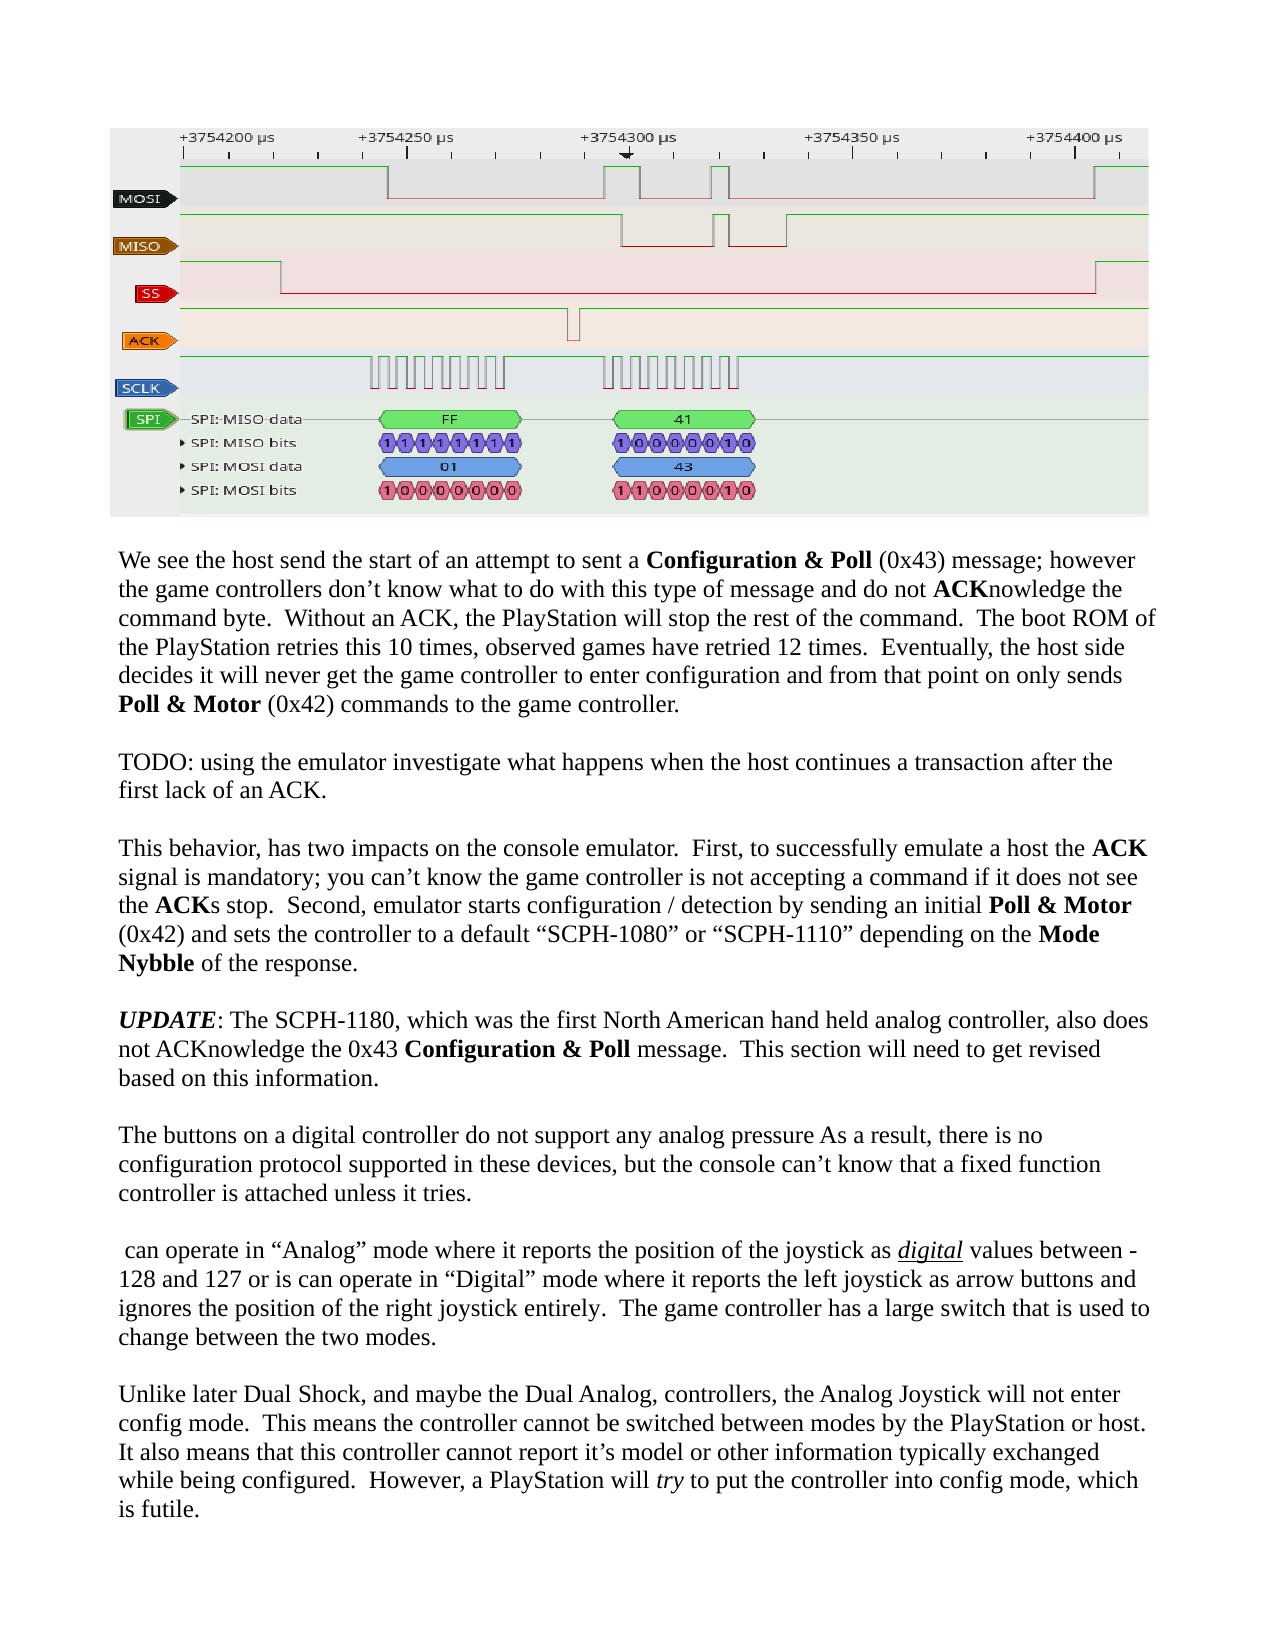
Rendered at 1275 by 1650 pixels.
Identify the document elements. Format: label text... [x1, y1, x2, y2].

text We see the host send the start of an attempt to sent a Configuration & Poll (0x43) message; however the game controllers don’t know what to do with this type of message and do not ACKnowledge the command byte. Without an ACK, the PlayStation will stop the rest of the command. The boot ROM of the PlayStation retries this 10 times, observed games have retried 12 times. Eventually, the host side decides it will never get the game controller to enter configuration and from that point on only sends Poll & Motor (0x42) commands to the game controller. [118, 546, 1157, 718]
text UPDATE: The SCPH-1180, which was the first North American hand held analog controller, also does not ACKnowledge the 0x43 Configuration & Poll message. This section will need to get revised based on this information. [118, 1006, 1157, 1092]
text can operate in “Analog” mode where it reports the position of the joystick as digital values between -128 and 127 or is can operate in “Digital” mode where it reports the left joystick as arrow buttons and ignores the position of the right joystick entirely. The game controller has a large switch that is used to change between the two modes. [118, 1236, 1157, 1351]
text Unlike later Dual Shock, and maybe the Dual Analog, controllers, the Analog Joystick will not enter config mode. This means the controller cannot be switched between modes by the PlayStation or host. It also means that this controller cannot report it’s model or other information typically exchanged while being configured. However, a PlayStation will try to put the controller into config mode, which is futile. [118, 1379, 1157, 1523]
text This behavior, has two impacts on the console emulator. First, to successfully emulate a host the ACK signal is mandatory; you can’t know the game controller is not accepting a command if it does not see the ACKs stop. Second, emulator starts configuration / detection by sending an initial Poll & Motor (0x42) and sets the controller to a default “SCPH-1080” or “SCPH-1110” depending on the Mode Nybble of the response. [118, 833, 1157, 977]
text TODO: using the emulator investigate what happens when the host continues a transaction after the first lack of an ACK. [118, 747, 1157, 804]
text The buttons on a digital controller do not support any analog pressure As a result, there is no configuration protocol supported in these devices, but the console can’t know that a fixed function controller is attached unless it tries. [118, 1121, 1157, 1207]
picture [109, 128, 1149, 517]
